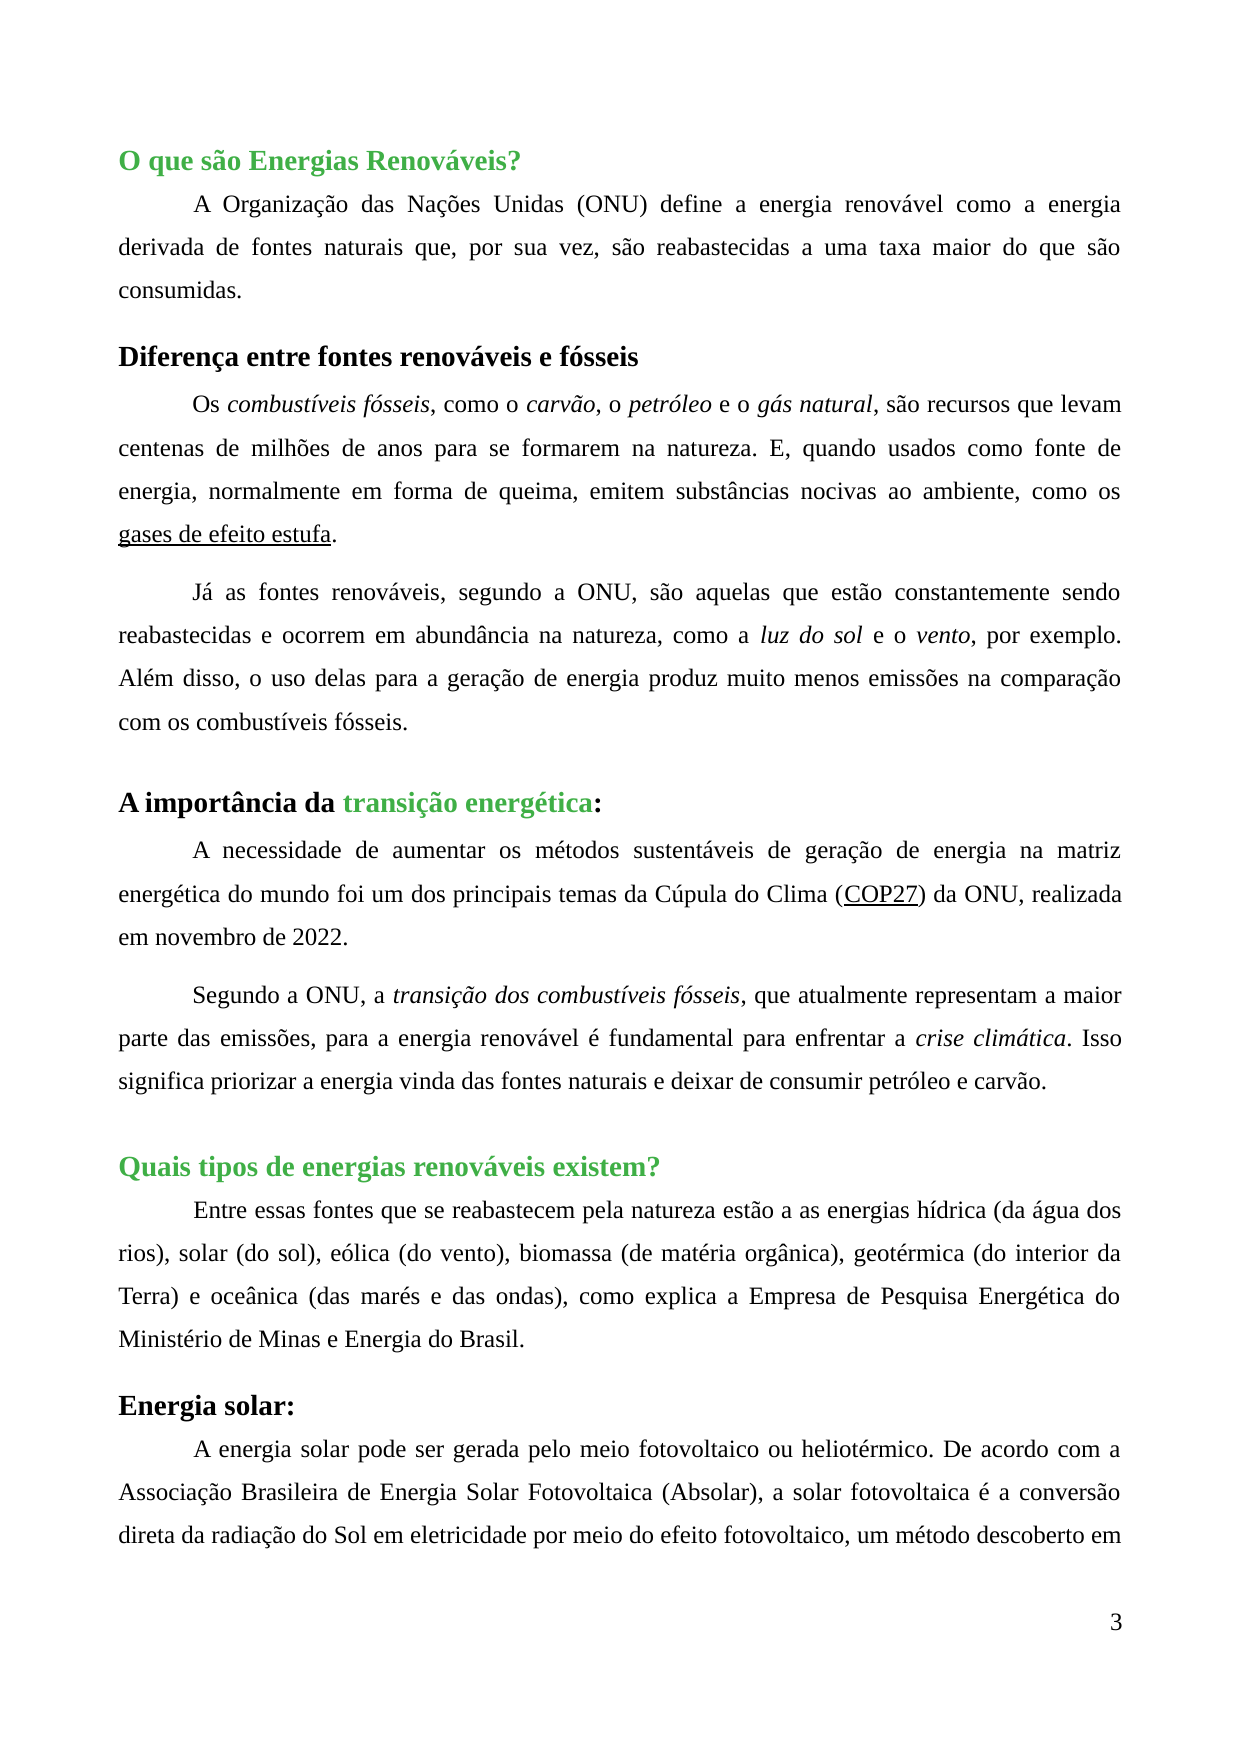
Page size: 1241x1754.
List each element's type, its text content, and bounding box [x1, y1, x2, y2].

subtitle Energia solar: [118, 1388, 1122, 1422]
text Já as fontes renováveis, segundo a ONU, são aquelas que estão constantemente sendo reabastecidas e ocorrem em abundância na natureza, como a luz do sol e o vento, por exemplo. Além disso, o uso delas para a geração de energia produz muito menos emissões na comparação com os combustíveis fósseis. [118, 577, 1122, 735]
text Segundo a ONU, a transição dos combustíveis fósseis, que atualmente representam a maior parte das emissões, para a energia renovável é fundamental para enfrentar a crise climática. Isso significa priorizar a energia vinda das fontes naturais e deixar de consumir petróleo e carvão. [118, 980, 1122, 1095]
text Entre essas fontes que se reabastecem pela natureza estão a as energias hídrica (da água dos rios), solar (do sol), eólica (do vento), biomassa (de matéria orgânica), geotérmica (do interior da Terra) e oceânica (das marés e das ondas), como explica a Empresa de Pesquisa Energética do Ministério de Minas e Energia do Brasil. [118, 1195, 1122, 1353]
subtitle Diferença entre fontes renováveis e fósseis [118, 339, 1122, 373]
text A energia solar pode ser gerada pelo meio fotovoltaico ou heliotérmico. De acordo com a Associação Brasileira de Energia Solar Fotovoltaica (Absolar), a solar fotovoltaica é a conversão direta da radiação do Sol em eletricidade por meio do efeito fotovoltaico, um método descoberto em [118, 1434, 1122, 1549]
subtitle O que são Energias Renováveis? [118, 143, 1122, 177]
subtitle Quais tipos de energias renováveis existem? [118, 1149, 1122, 1182]
subtitle A importância da transição energética: [118, 785, 1122, 819]
text A necessidade de aumentar os métodos sustentáveis de geração de energia na matriz energética do mundo foi um dos principais temas da Cúpula do Clima (COP27) da ONU, realizada em novembro de 2022. [118, 831, 1122, 951]
text A Organização das Nações Unidas (ONU) define a energia renovável como a energia derivada de fontes naturais que, por sua vez, são reabastecidas a uma taxa maior do que são consumidas. [118, 189, 1122, 304]
text Os combustíveis fósseis, como o carvão, o petróleo e o gás natural, são recursos que levam centenas de milhões de anos para se formarem na natureza. E, quando usados como fonte de energia, normalmente em forma de queima, emitem substâncias nocivas ao ambiente, como os gases de efeito estufa. [118, 385, 1122, 548]
